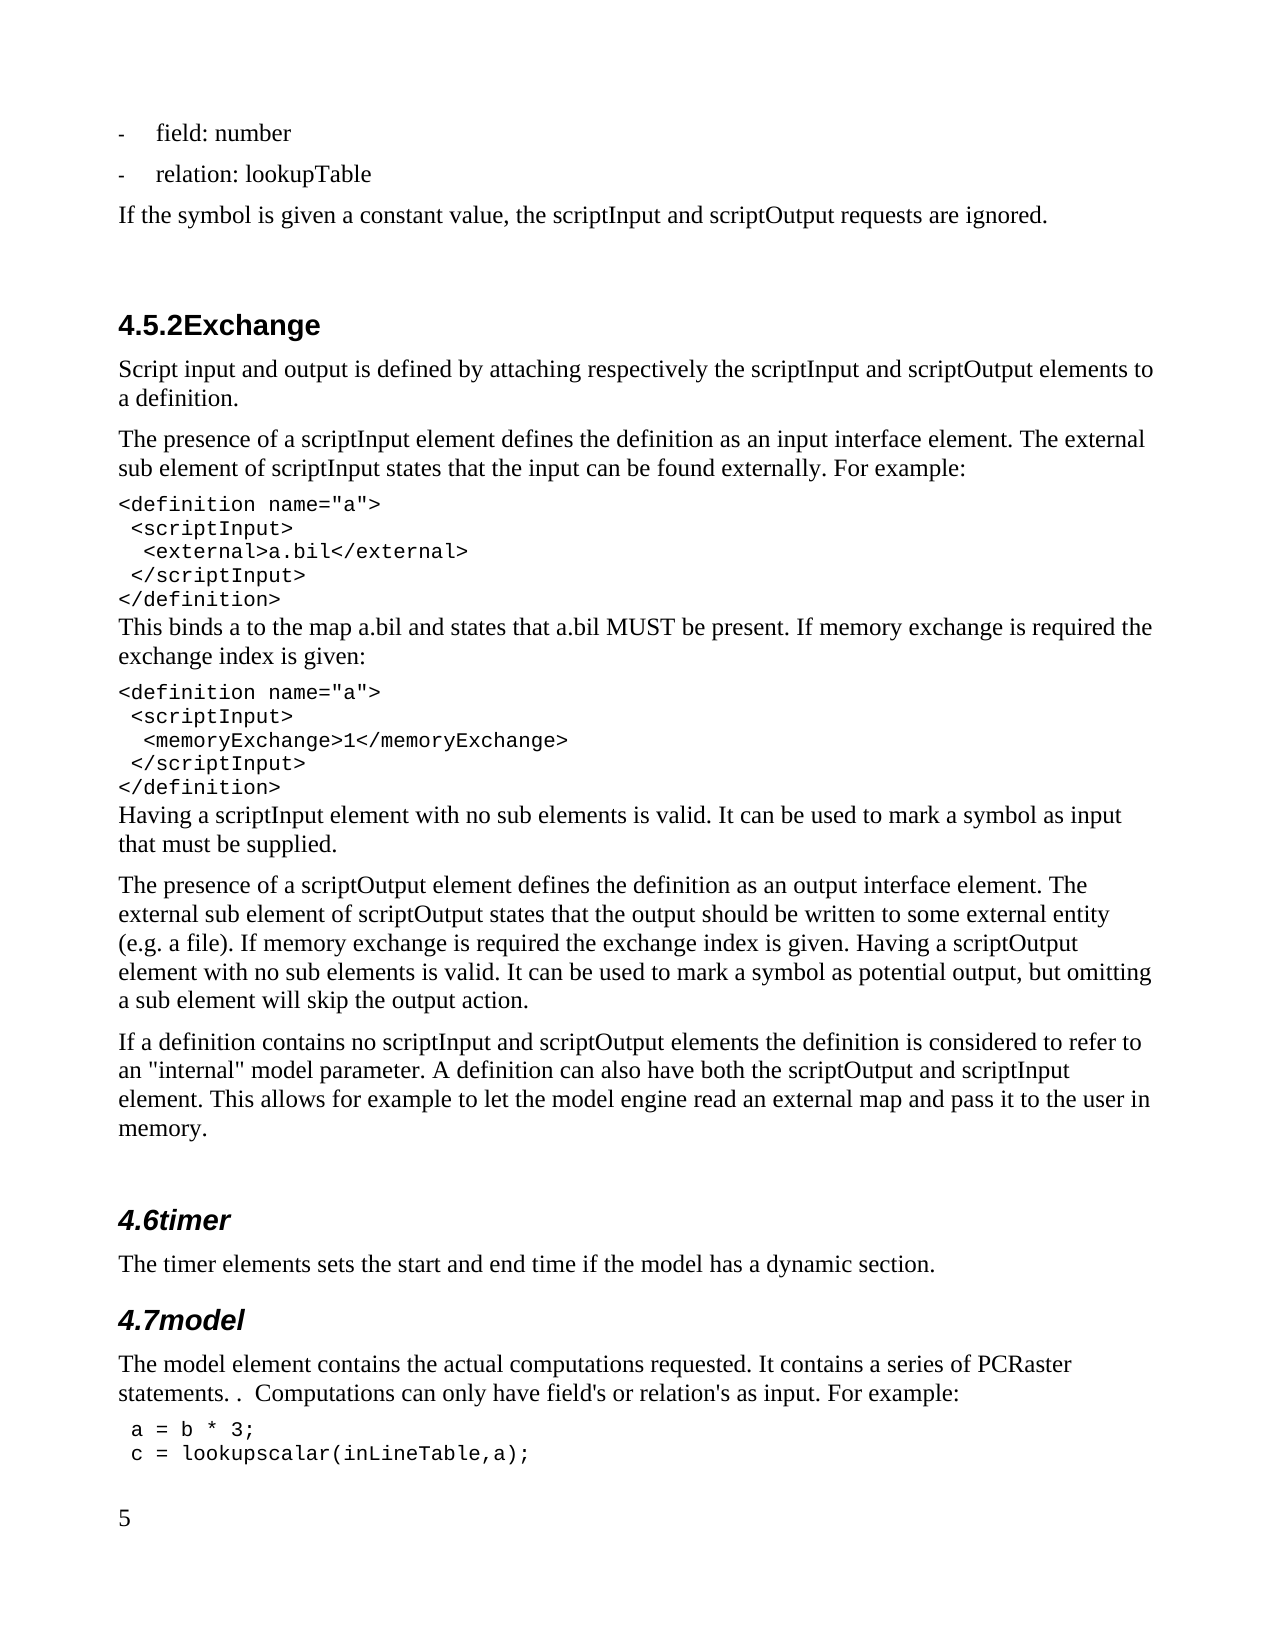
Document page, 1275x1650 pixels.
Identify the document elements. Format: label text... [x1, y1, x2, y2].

text </scriptInput> [118, 753, 1157, 777]
text If the symbol is given a constant value, the scriptInput and scriptOutput requests are ignored. [118, 201, 1157, 229]
text </scriptInput> [118, 565, 1157, 589]
text <memoryExchange>1</memoryExchange> [118, 730, 1157, 753]
text a = b * 3; [118, 1419, 1157, 1442]
subtitle timer [118, 1203, 1157, 1237]
text <definition name="a"> [118, 682, 1157, 706]
text <scriptInput> [118, 518, 1157, 541]
text <scriptInput> [118, 706, 1157, 730]
text Having a scriptInput element with no sub elements is valid. It can be used to mark a symbol as input that must be supplied. [118, 801, 1157, 858]
text The presence of a scriptOutput element defines the definition as an output interface element. The external sub element of scriptOutput states that the output should be written to some external entity (e.g. a file). If memory exchange is required the exchange index is given. Having a scriptOutput element with no sub elements is valid. It can be used to mark a symbol as potential output, but omitting a sub element will skip the output action. [118, 871, 1157, 1014]
text The presence of a scriptInput element defines the definition as an input interface element. The external sub element of scriptInput states that the input can be found externally. For example: [118, 424, 1157, 482]
text Script input and output is defined by attaching respectively the scriptInput and scriptOutput elements to a definition. [118, 354, 1157, 412]
text This binds a to the map a.bil and states that a.bil MUST be present. If memory exchange is required the exchange index is given: [118, 612, 1157, 670]
text <external>a.bil</external> [118, 541, 1157, 565]
text The model element contains the actual computations requested. It contains a series of PCRaster statements. . Computations can only have field's or relation's as input. For example: [118, 1349, 1157, 1406]
list relation: lookupTable [118, 159, 1157, 188]
text If a definition contains no scriptInput and scriptOutput elements the definition is considered to refer to an "internal" model parameter. A definition can also have both the scriptOutput and scriptInput element. This allows for example to let the model engine read an external map and pass it to the user in memory. [118, 1027, 1157, 1142]
text </definition> [118, 589, 1157, 612]
text The timer elements sets the start and end time if the model has a dynamic section. [118, 1249, 1157, 1278]
list field: number [118, 118, 1157, 147]
text <definition name="a"> [118, 494, 1157, 518]
text </definition> [118, 777, 1157, 801]
subtitle model [118, 1303, 1157, 1336]
subtitle Exchange [118, 308, 1157, 342]
text c = lookupscalar(inLineTable,a); [118, 1442, 1157, 1466]
